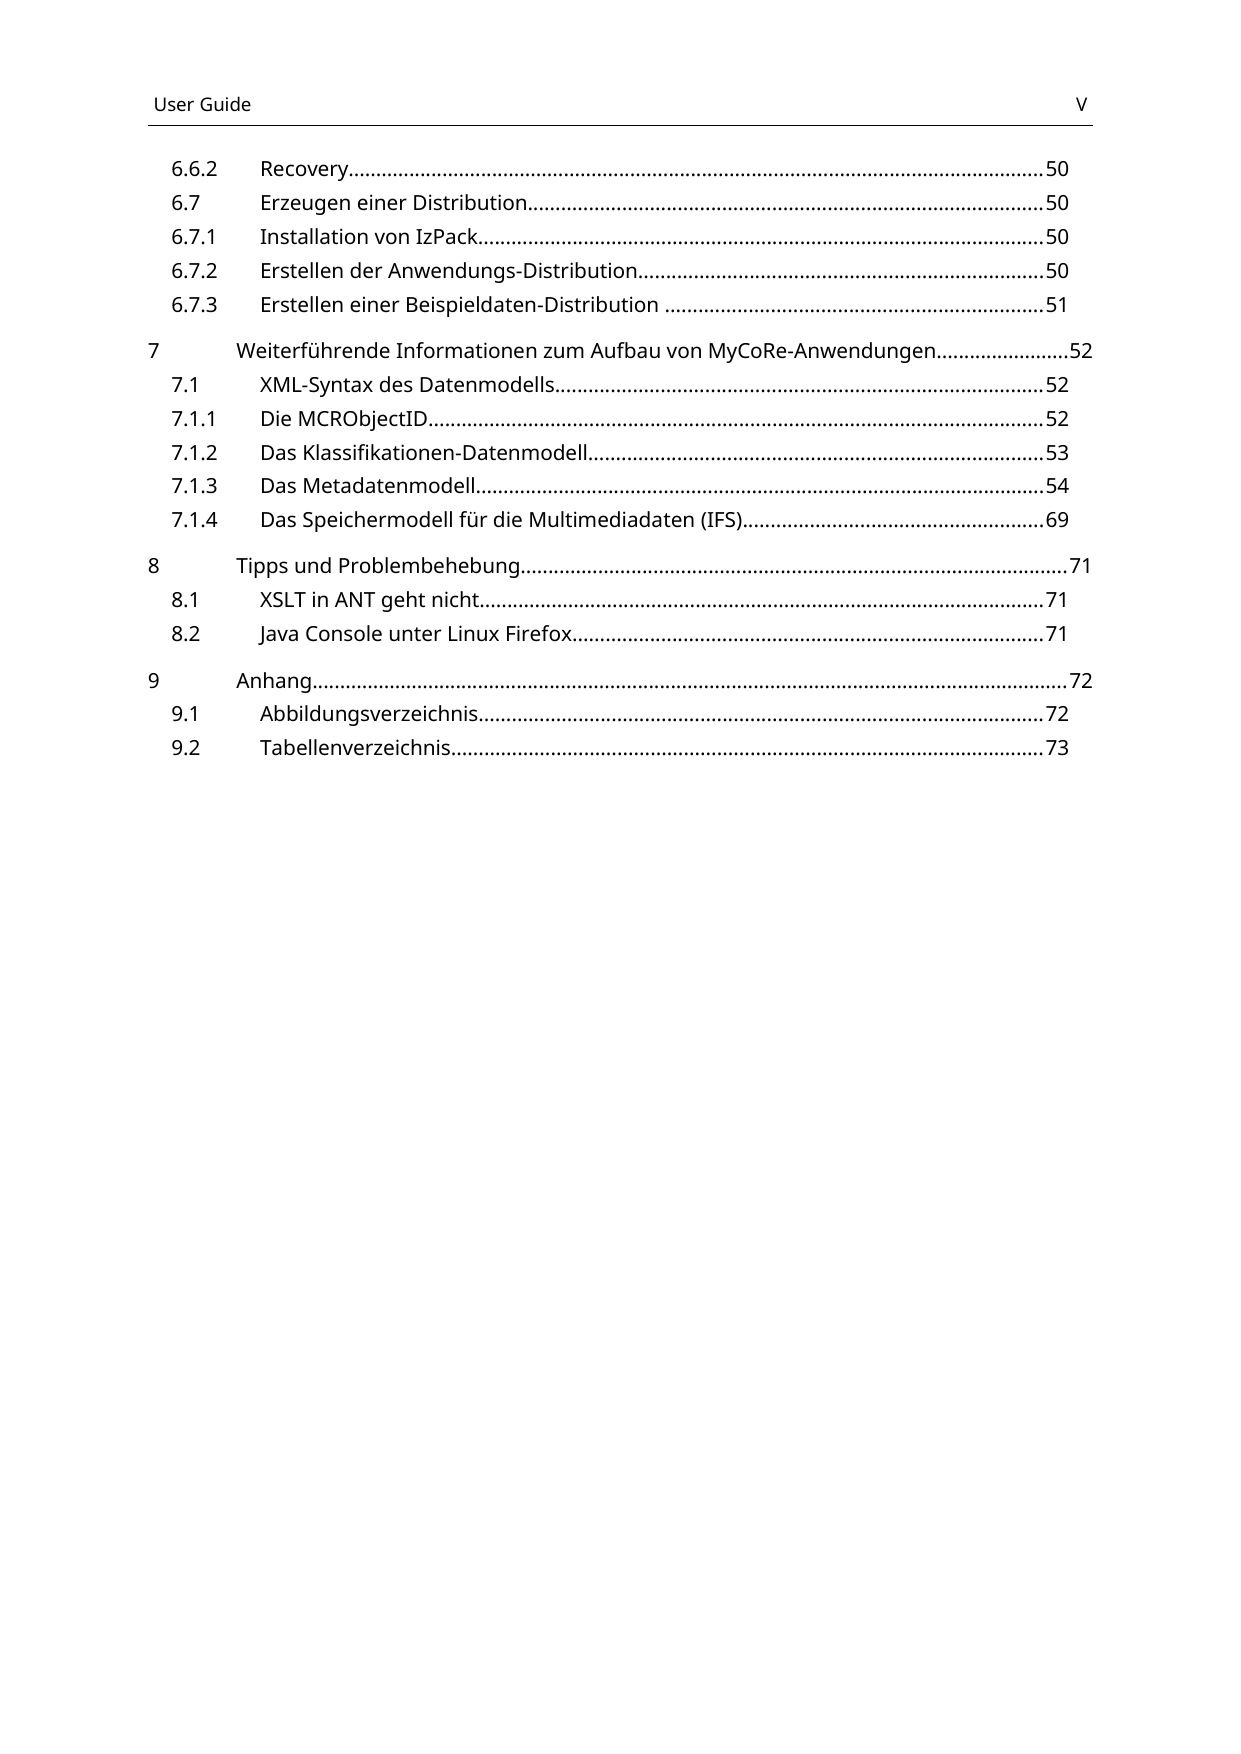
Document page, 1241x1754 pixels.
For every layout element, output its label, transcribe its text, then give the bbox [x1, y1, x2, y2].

text 6.7.1 Installation von IzPack 50 [171, 222, 1069, 250]
text 7.1.4 Das Speichermodell für die Multimediadaten (IFS) 69 [171, 505, 1069, 533]
text 9.1 Abbildungsverzeichnis 72 [171, 699, 1069, 728]
text 7.1.2 Das Klassifikationen-Datenmodell 53 [171, 438, 1069, 466]
text 8 Tipps und Problembehebung 71 [148, 552, 1093, 580]
text 9 Anhang 72 [148, 666, 1093, 694]
text 8.1 XSLT in ANT geht nicht 71 [171, 586, 1069, 614]
text 9.2 Tabellenverzeichnis 73 [171, 733, 1069, 762]
text 6.6.2 Recovery 50 [171, 154, 1069, 182]
text 7.1 XML-Syntax des Datenmodells 52 [171, 370, 1069, 398]
text 6.7 Erzeugen einer Distribution 50 [171, 188, 1069, 216]
text 8.2 Java Console unter Linux Firefox 71 [171, 619, 1069, 648]
text 6.7.3 Erstellen einer Beispieldaten-Distribution 51 [171, 290, 1069, 318]
text 7.1.3 Das Metadatenmodell 54 [171, 471, 1069, 500]
text 7 Weiterführende Informationen zum Aufbau von MyCoRe-Anwendungen 52 [148, 336, 1093, 364]
text 6.7.2 Erstellen der Anwendungs-Distribution 50 [171, 256, 1069, 284]
text 7.1.1 Die MCRObjectID 52 [171, 404, 1069, 432]
